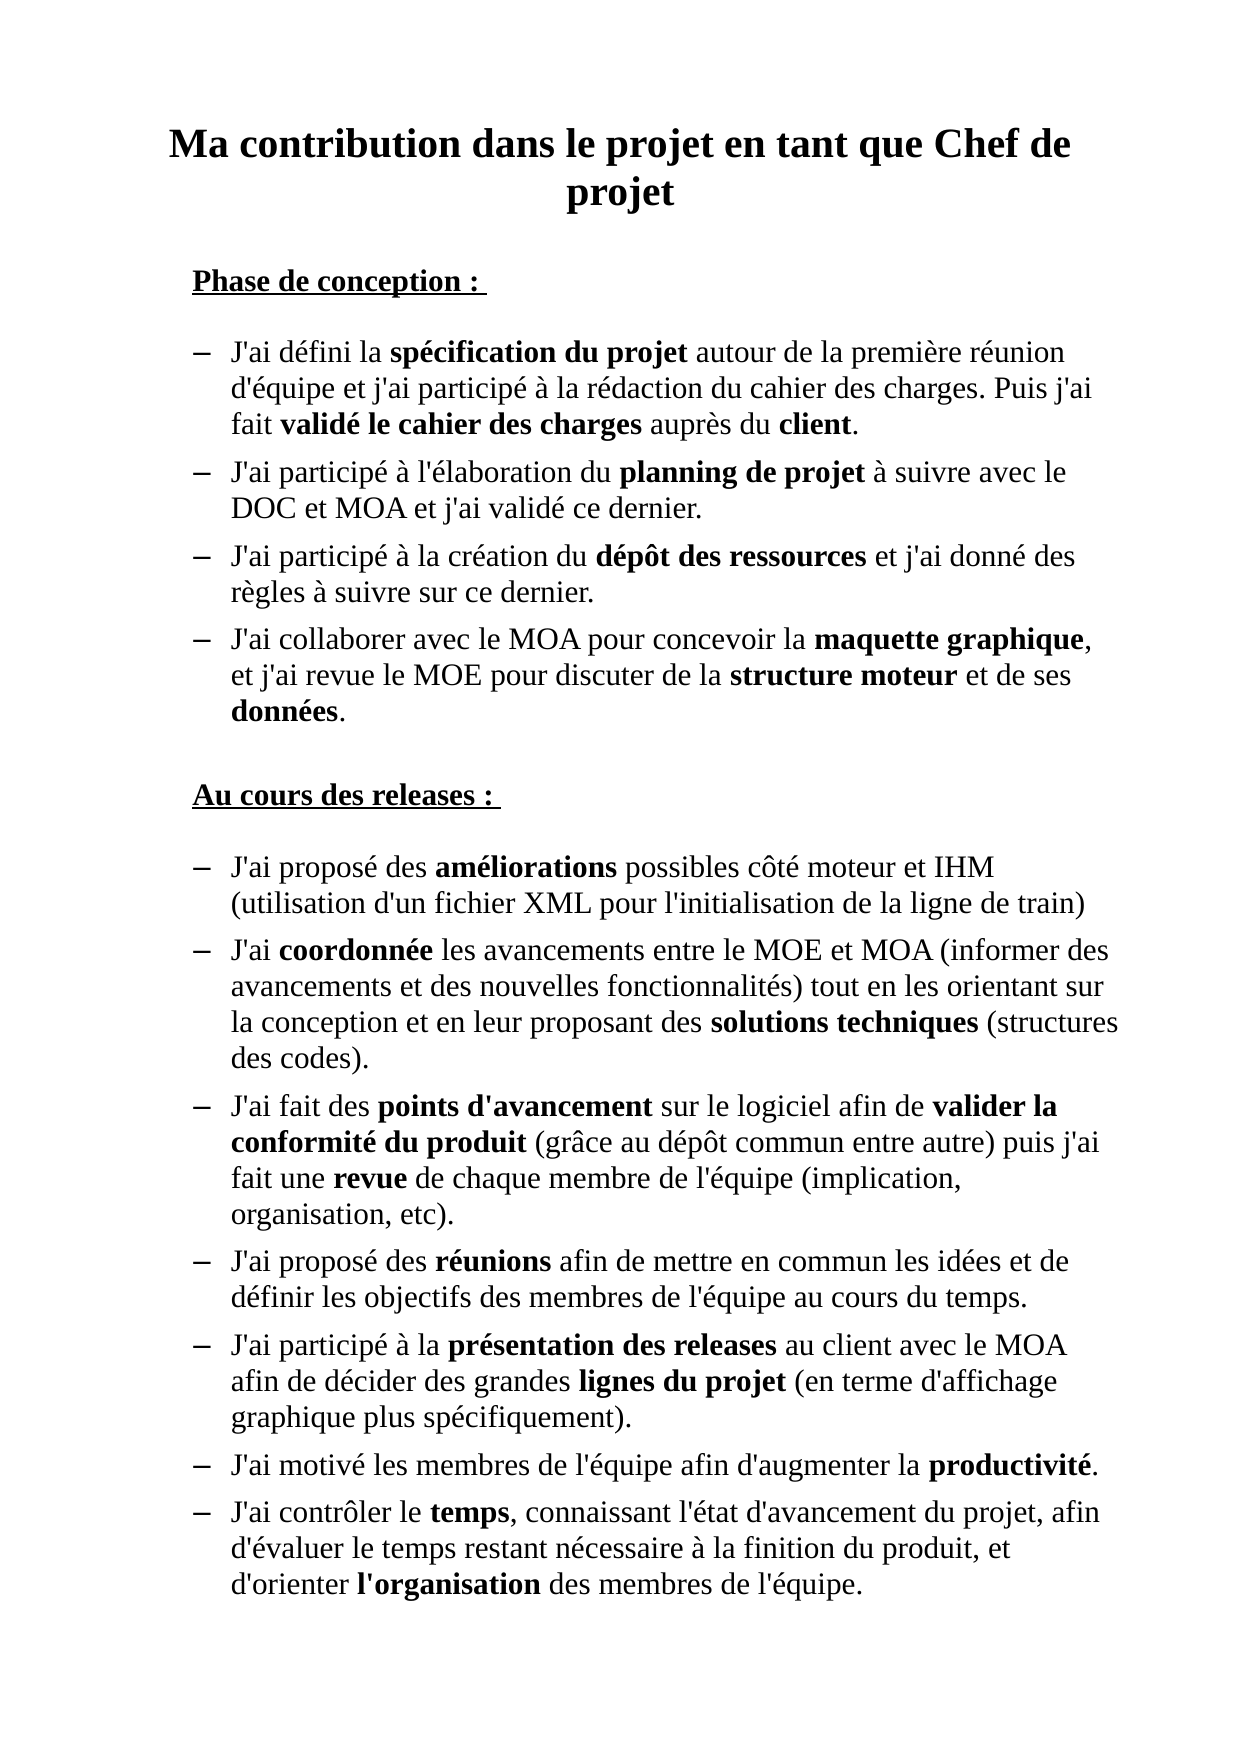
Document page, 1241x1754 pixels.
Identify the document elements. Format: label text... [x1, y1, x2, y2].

list J'ai fait des points d'avancement sur le logiciel afin de valider la conformité du produit (grâce au dépôt commun entre autre) puis j'ai fait une revue de chaque membre de l'équipe (implication, organisation, etc). [193, 1087, 1122, 1231]
list J'ai collaborer avec le MOA pour concevoir la maquette graphique, et j'ai revue le MOE pour discuter de la structure moteur et de ses données. [193, 621, 1122, 728]
list J'ai participé à la création du dépôt des ressources et j'ai donné des règles à suivre sur ce dernier. [193, 537, 1122, 609]
list J'ai proposé des réunions afin de mettre en commun les idées et de définir les objectifs des membres de l'équipe au cours du temps. [193, 1243, 1122, 1314]
list J'ai participé à l'élaboration du planning de projet à suivre avec le DOC et MOA et j'ai validé ce dernier. [193, 453, 1122, 525]
list J'ai participé à la présentation des releases au client avec le MOA afin de décider des grandes lignes du projet (en terme d'affichage graphique plus spécifiquement). [193, 1326, 1122, 1434]
list J'ai proposé des améliorations possibles côté moteur et IHM (utilisation d'un fichier XML pour l'initialisation de la ligne de train) [193, 848, 1122, 920]
list J'ai motivé les membres de l'équipe afin d'augmenter la productivité. [193, 1446, 1122, 1482]
list J'ai coordonnée les avancements entre le MOE et MOA (informer des avancements et des nouvelles fonctionnalités) tout en les orientant sur la conception et en leur proposant des solutions techniques (structures des codes). [193, 932, 1122, 1075]
list J'ai contrôler le temps, connaissant l'état d'avancement du projet, afin d'évaluer le temps restant nécessaire à la finition du produit, et d'orienter l'organisation des membres de l'équipe. [193, 1494, 1122, 1601]
text Ma contribution dans le projet en tant que Chef de projet [118, 118, 1122, 214]
text Phase de conception : [118, 262, 1122, 298]
text Au cours des releases : [118, 776, 1122, 812]
list J'ai défini la spécification du projet autour de la première réunion d'équipe et j'ai participé à la rédaction du cahier des charges. Puis j'ai fait validé le cahier des charges auprès du client. [193, 334, 1122, 442]
